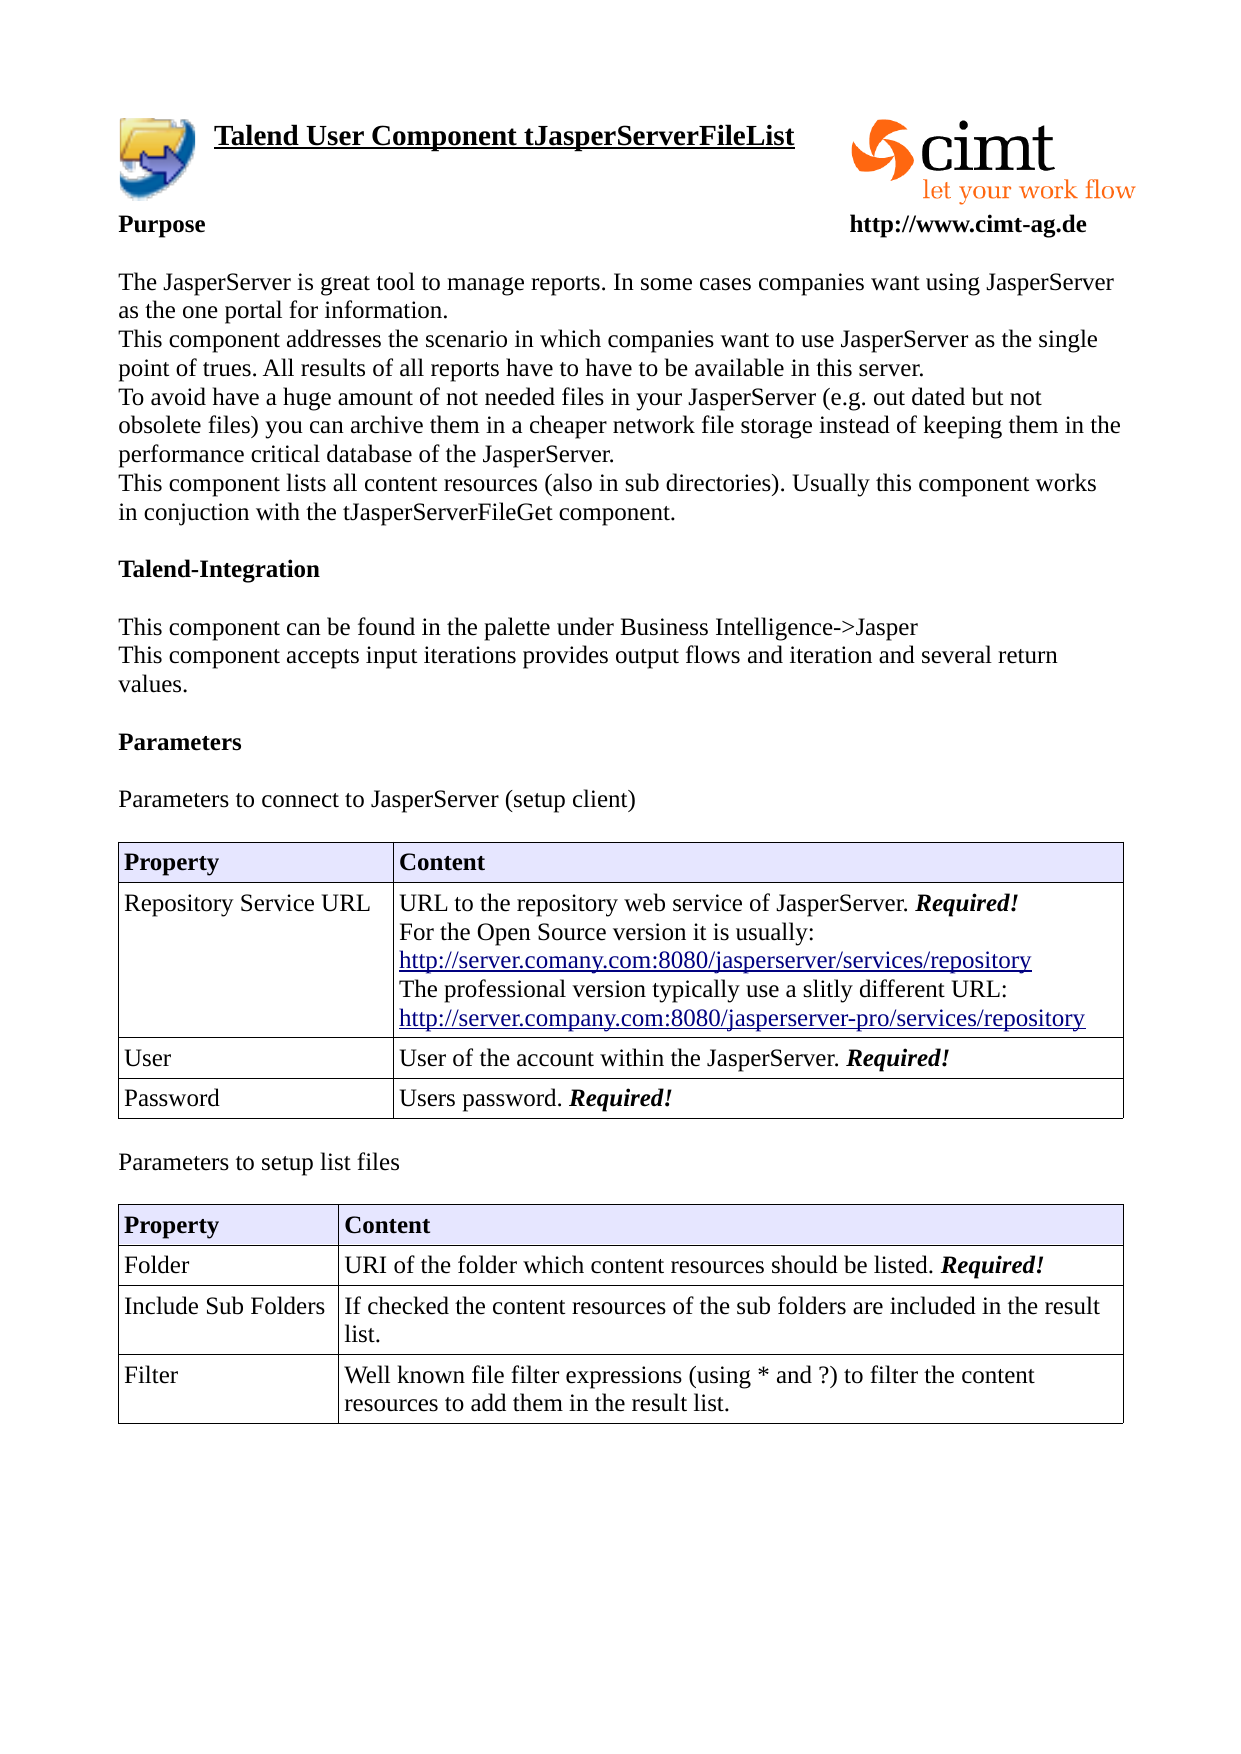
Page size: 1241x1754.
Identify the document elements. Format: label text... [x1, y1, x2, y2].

text This component can be found in the palette under Business Intelligence->Jasper [118, 612, 1122, 640]
table_cell Well known file filter expressions (using * and ?) to filter the content resources to add them in the result list. [339, 1355, 1123, 1423]
text This component addresses the scenario in which companies want to use JasperServer as the single point of trues. All results of all reports have to have to be available in this server. [118, 324, 1122, 382]
table_header Content [394, 843, 1123, 882]
text Purpose http://www.cimt-ag.de [118, 209, 1122, 238]
text This component lists all content resources (also in sub directories). Usually this component works in conjuction with the tJasperServerFileGet component. [118, 468, 1122, 525]
text Parameters [118, 727, 1122, 755]
table_cell Include Sub Folders [119, 1286, 338, 1354]
table_cell If checked the content resources of the sub folders are included in the result list. [339, 1286, 1123, 1354]
table_cell URI of the folder which content resources should be listed. Required! [339, 1246, 1123, 1285]
table_cell User [119, 1038, 393, 1078]
table_header Content [339, 1205, 1123, 1244]
text Parameters to setup list files [118, 1147, 1122, 1176]
table_cell Password [119, 1079, 393, 1118]
table_cell User of the account within the JasperServer. Required! [394, 1038, 1123, 1078]
table_header Property [119, 843, 393, 882]
table_header Property [119, 1205, 338, 1244]
text The JasperServer is great tool to manage reports. In some cases companies want using JasperServer as the one portal for information. [118, 267, 1122, 324]
table_cell Filter [119, 1355, 338, 1423]
text This component accepts input iterations provides output flows and iteration and several return values. [118, 640, 1122, 698]
picture [849, 117, 1138, 207]
picture [119, 118, 196, 201]
text To avoid have a huge amount of not needed files in your JasperServer (e.g. out dated but not obsolete files) you can archive them in a cheaper network file storage instead of keeping them in the performance critical database of the JasperServer. [118, 382, 1122, 468]
text Talend User Component tJasperServerFileList [196, 118, 849, 152]
text Parameters to connect to JasperServer (setup client) [118, 784, 1122, 813]
table_cell Repository Service URL [119, 883, 393, 1037]
text Talend-Integration [118, 554, 1122, 583]
table_cell Folder [119, 1246, 338, 1285]
table_cell Users password. Required! [394, 1079, 1123, 1118]
table_cell URL to the repository web service of JasperServer. Required! For the Open Source version it is usually: http://server.comany.com:8080/jasperserver/services/repository The professional version typically use a slitly different URL: http://server.company.com:8080/jasperserver-pro/services/repository [394, 883, 1123, 1037]
